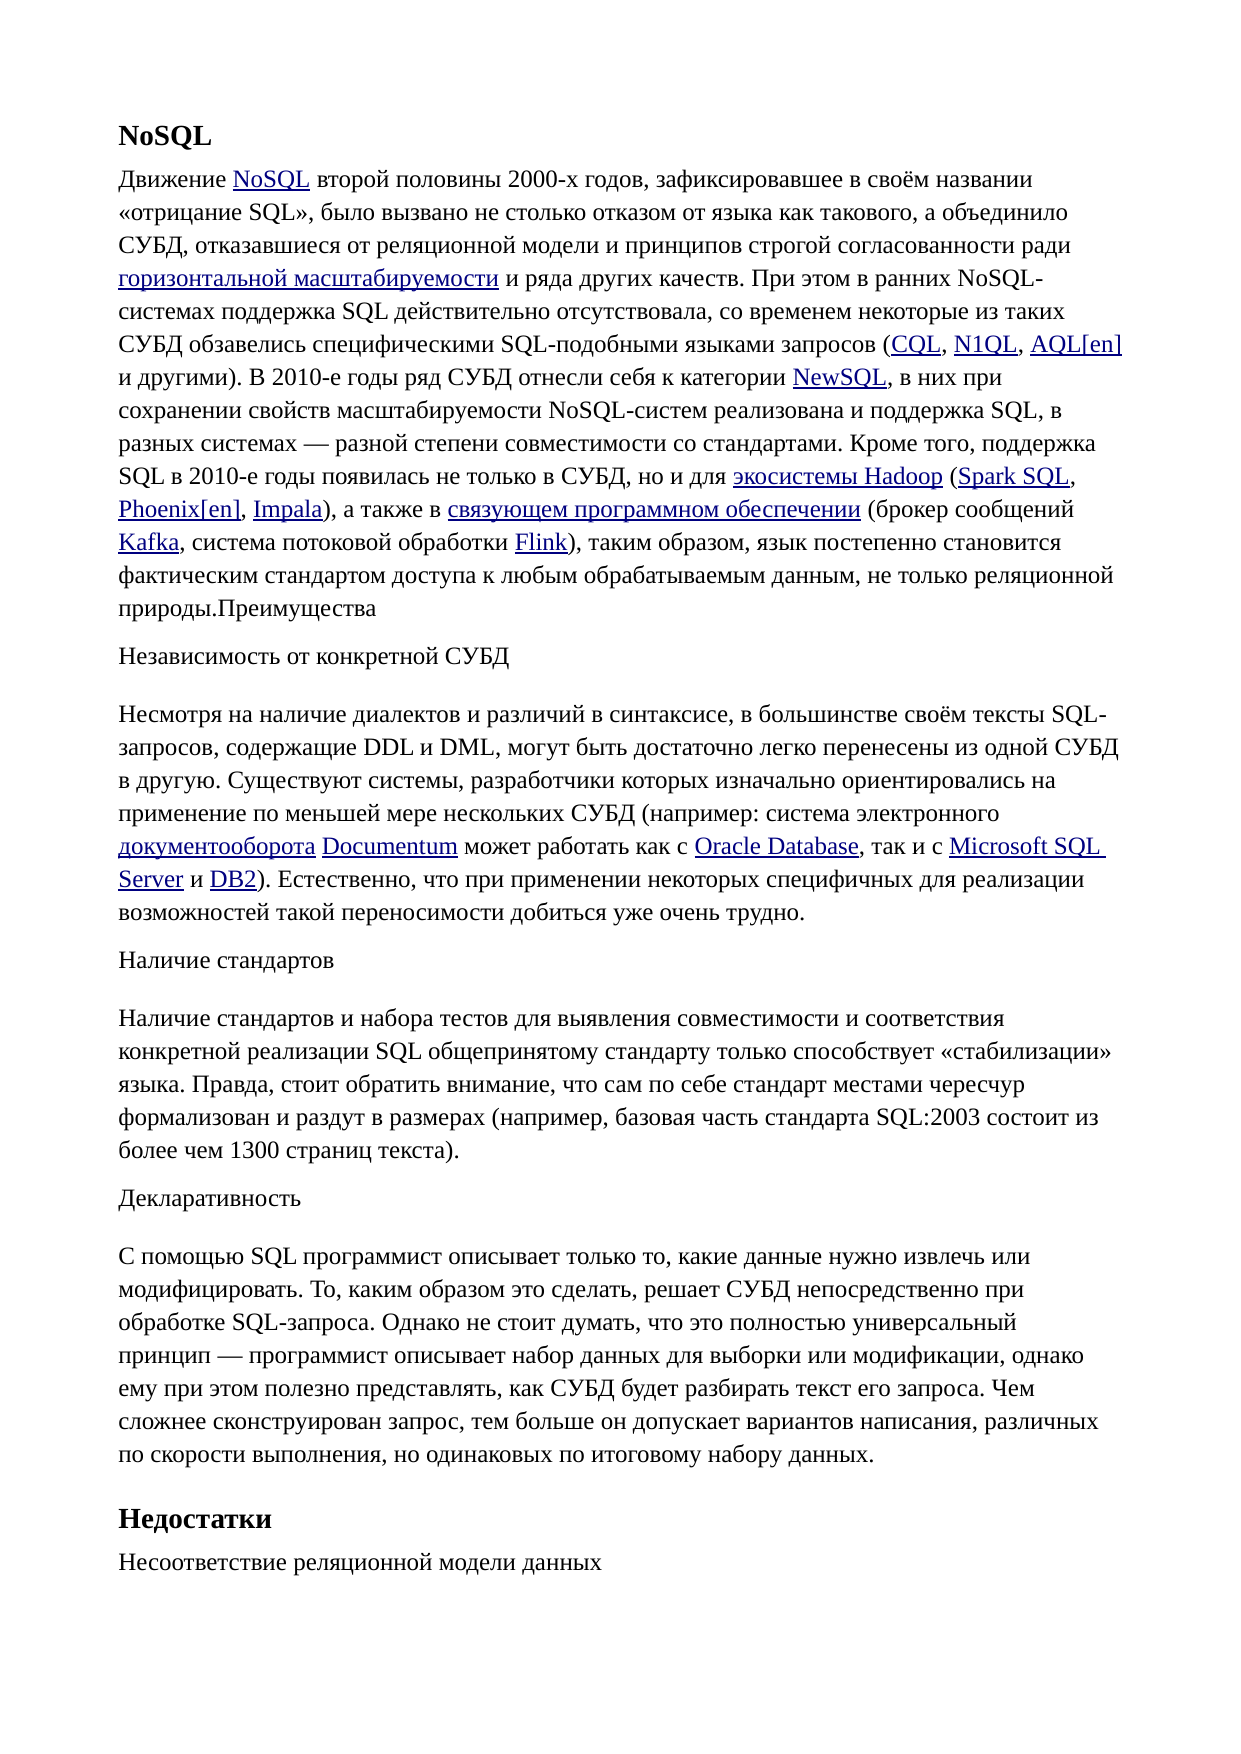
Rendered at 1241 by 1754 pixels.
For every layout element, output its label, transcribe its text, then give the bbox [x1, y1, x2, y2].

subtitle NoSQL [118, 118, 1122, 152]
text Движение NoSQL второй половины 2000-х годов, зафиксировавшее в своём названии «отрицание SQL», было вызвано не столько отказом от языка как такового, а объединило СУБД, отказавшиеся от реляционной модели и принципов строгой согласованности ради горизонтальной масштабируемости и ряда других качеств. При этом в ранних NoSQL-системах поддержка SQL действительно отсутствовала, со временем некоторые из таких СУБД обзавелись специфическими SQL-подобными языками запросов (CQL, N1QL, AQL[en] и другими). В 2010-е годы ряд СУБД отнесли себя к категории NewSQL, в них при сохранении свойств масштабируемости NoSQL-систем реализована и поддержка SQL, в разных системах — разной степени совместимости со стандартами. Кроме того, поддержка SQL в 2010-е годы появилась не только в СУБД, но и для экосистемы Hadoop (Spark SQL, Phoenix[en], Impala), а также в связующем программном обеспечении (брокер сообщений Kafka, система потоковой обработки Flink), таким образом, язык постепенно становится фактическим стандартом доступа к любым обрабатываемым данным, не только реляционной природы.Преимущества [118, 164, 1122, 622]
subtitle Несоответствие реляционной модели данных [118, 1547, 1122, 1576]
text С помощью SQL программист описывает только то, какие данные нужно извлечь или модифицировать. То, каким образом это сделать, решает СУБД непосредственно при обработке SQL-запроса. Однако не стоит думать, что это полностью универсальный принцип — программист описывает набор данных для выборки или модификации, однако ему при этом полезно представлять, как СУБД будет разбирать текст его запроса. Чем сложнее сконструирован запрос, тем больше он допускает вариантов написания, различных по скорости выполнения, но одинаковых по итоговому набору данных. [118, 1241, 1122, 1468]
text Несмотря на наличие диалектов и различий в синтаксисе, в большинстве своём тексты SQL-запросов, содержащие DDL и DML, могут быть достаточно легко перенесены из одной СУБД в другую. Существуют системы, разработчики которых изначально ориентировались на применение по меньшей мере нескольких СУБД (например: система электронного документооборота Documentum может работать как с Oracle Database, так и с Microsoft SQL Server и DB2). Естественно, что при применении некоторых специфичных для реализации возможностей такой переносимости добиться уже очень трудно. [118, 699, 1122, 926]
subtitle Недостатки [118, 1501, 1122, 1535]
subtitle Наличие стандартов [118, 945, 1122, 974]
subtitle Декларативность [118, 1183, 1122, 1212]
text Наличие стандартов и набора тестов для выявления совместимости и соответствия конкретной реализации SQL общепринятому стандарту только способствует «стабилизации» языка. Правда, стоит обратить внимание, что сам по себе стандарт местами чересчур формализован и раздут в размерах (например, базовая часть стандарта SQL:2003 состоит из более чем 1300 страниц текста). [118, 1003, 1122, 1164]
subtitle Независимость от конкретной СУБД [118, 641, 1122, 670]
